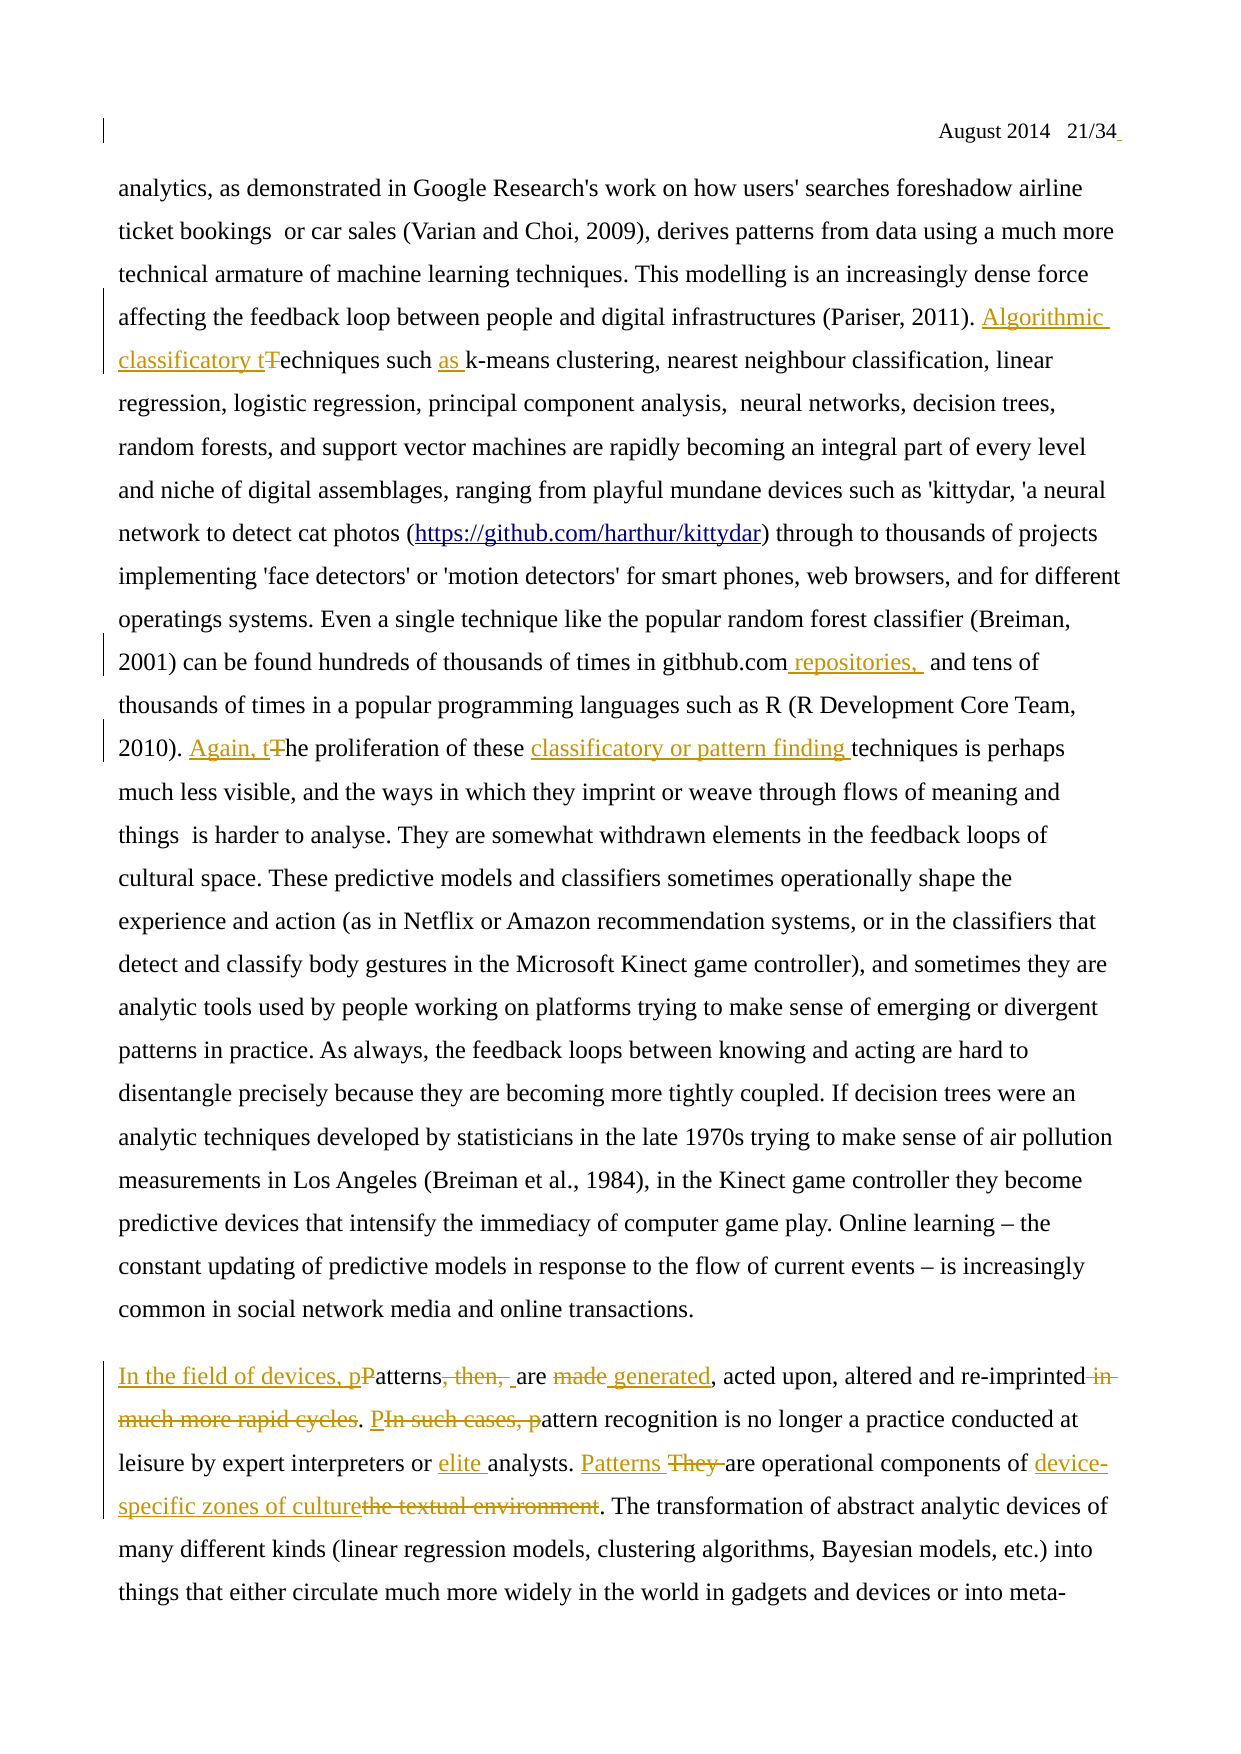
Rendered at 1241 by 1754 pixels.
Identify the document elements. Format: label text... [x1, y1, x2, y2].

text In the field of devices, patterns are generated, acted upon, altered and re-imprinted. Pattern recognition is no longer a practice conducted at leisure by expert interpreters or elite analysts. Patterns are operational components of device-specific zones of culture. The transformation of abstract analytic devices of many different kinds (linear regression models, clustering algorithms, Bayesian models, etc.) into things that either circulate much more widely in the world in gadgets and devices or into meta-things such as search engines that modulate flows on a large scale is a central component of the flow of texts, meanings, audiences, viewers, visitors, spectators, readers and players in many settings. These abstractions exercise an auratic effect akin to the data infrastructures we were discussing above. Journalists, social researchers and commentators on digital technology tend to attribute great potency to algorithms in general. The proliferation of algorithms is hard to deny, but digital sociology might play an important role in describing what happens as these algorithms shift shape and move into different settings ranging from pay day loans to computer game play, from web search engines or ecommerce recommendations to face recognition in digital cameras. The aura of algorithms as epistemic prime movers akin to steam power or electricity covers over their diverse provenance (they do not come just from computer science but also from statistics, psychology, cognitive science, ecology, archaeology or geology) and their diversity in practice. Perhaps more significantly the patterns that these algorithms produce or derive from data are neither obviously legible in descriptive devices, nor is their relation to existing structures, groupings, or classifications direct. [118, 1361, 1122, 1606]
text On the one hand, many data visualisations whether in the form of networks, scatter plots or line graphs today present the power-law or scale-free pattern of digital media. If is often said that patterns are supplanting causes as modes of explanation in many places, and the growth of data visualizations might be understood in these terms. These descriptive visualizations might prompt some causal interpretation in their viewers but they are not premised on any such abstraction. They might be seen perhaps more generally as an integral part of the cultural saturated feedback loop running through the field of devices? As technological concretisation binds practices, habits, emotions, and interactions through digital devices and infrastructures and devices, the derivation of patterns increasingly depends on abstractive devices that classify, cluster, calculate and predict events precisely in order to shape them. Predictive analytics, as demonstrated in Google Research's work on how users' searches foreshadow airline ticket bookings or car sales (Varian and Choi, 2009), derives patterns from data using a much more technical armature of machine learning techniques. This modelling is an increasingly dense force affecting the feedback loop between people and digital infrastructures (Pariser, 2011). Algorithmic classificatory techniques such as k-means clustering, nearest neighbour classification, linear regression, logistic regression, principal component analysis, neural networks, decision trees, random forests, and support vector machines are rapidly becoming an integral part of every level and niche of digital assemblages, ranging from playful mundane devices such as 'kittydar, 'a neural network to detect cat photos (https://github.com/harthur/kittydar) through to thousands of projects implementing 'face detectors' or 'motion detectors' for smart phones, web browsers, and for different operatings systems. Even a single technique like the popular random forest classifier (Breiman, 2001) can be found hundreds of thousands of times in gitbhub.com repositories, and tens of thousands of times in a popular programming languages such as R (R Development Core Team, 2010). Again, the proliferation of these classificatory or pattern finding techniques is perhaps much less visible, and the ways in which they imprint or weave through flows of meaning and things is harder to analyse. They are somewhat withdrawn elements in the feedback loops of cultural space. These predictive models and classifiers sometimes operationally shape the experience and action (as in Netflix or Amazon recommendation systems, or in the classifiers that detect and classify body gestures in the Microsoft Kinect game controller), and sometimes they are analytic tools used by people working on platforms trying to make sense of emerging or divergent patterns in practice. As always, the feedback loops between knowing and acting are hard to disentangle precisely because they are becoming more tightly coupled. If decision trees were an analytic techniques developed by statisticians in the late 1970s trying to make sense of air pollution measurements in Los Angeles (Breiman et al., 1984), in the Kinect game controller they become predictive devices that intensify the immediacy of computer game play. Online learning – the constant updating of predictive models in response to the flow of current events – is increasingly common in social network media and online transactions. [118, 173, 1122, 1323]
